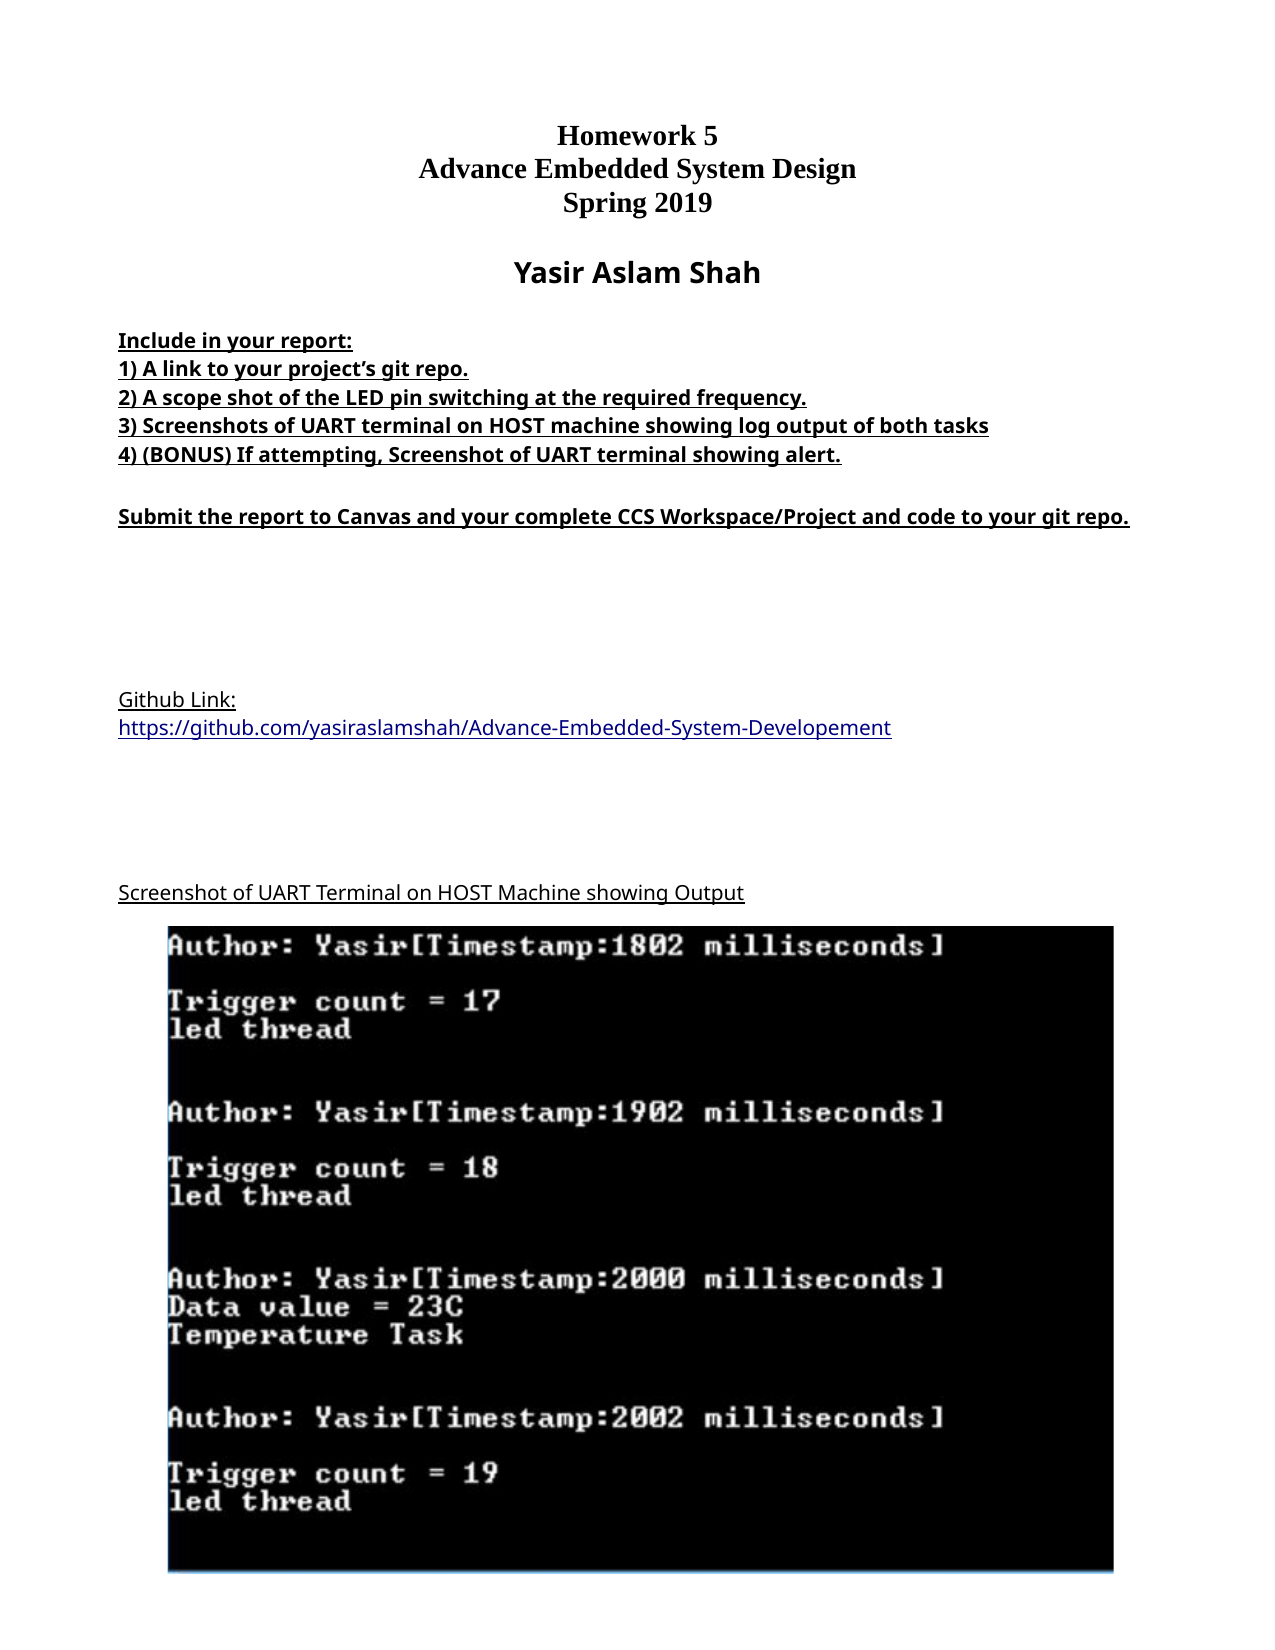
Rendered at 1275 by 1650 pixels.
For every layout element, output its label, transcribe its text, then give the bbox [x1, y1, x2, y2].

text 2) A scope shot of the LED pin switching at the required frequency. [118, 383, 1157, 411]
text 1) A link to your project’s git repo. [118, 354, 1157, 383]
text Submit the report to Canvas and your complete CCS Workspace/Project and code to your git repo. [118, 502, 1157, 531]
text Spring 2019 [118, 185, 1157, 219]
text https://github.com/yasiraslamshah/Advance-Embedded-System-Developement [118, 713, 1157, 742]
text Screenshot of UART Terminal on HOST Machine showing Output [118, 878, 1157, 907]
text Homework 5 [118, 118, 1157, 152]
text Yasir Aslam Shah [118, 252, 1157, 292]
text 3) Screenshots of UART terminal on HOST machine showing log output of both tasks [118, 411, 1157, 440]
text Advance Embedded System Design [118, 152, 1157, 185]
picture [167, 926, 1114, 1574]
text Github Link: [118, 685, 1157, 713]
text 4) (BONUS) If attempting, Screenshot of UART terminal showing alert. [118, 440, 1157, 468]
text Include in your report: [118, 326, 1157, 354]
